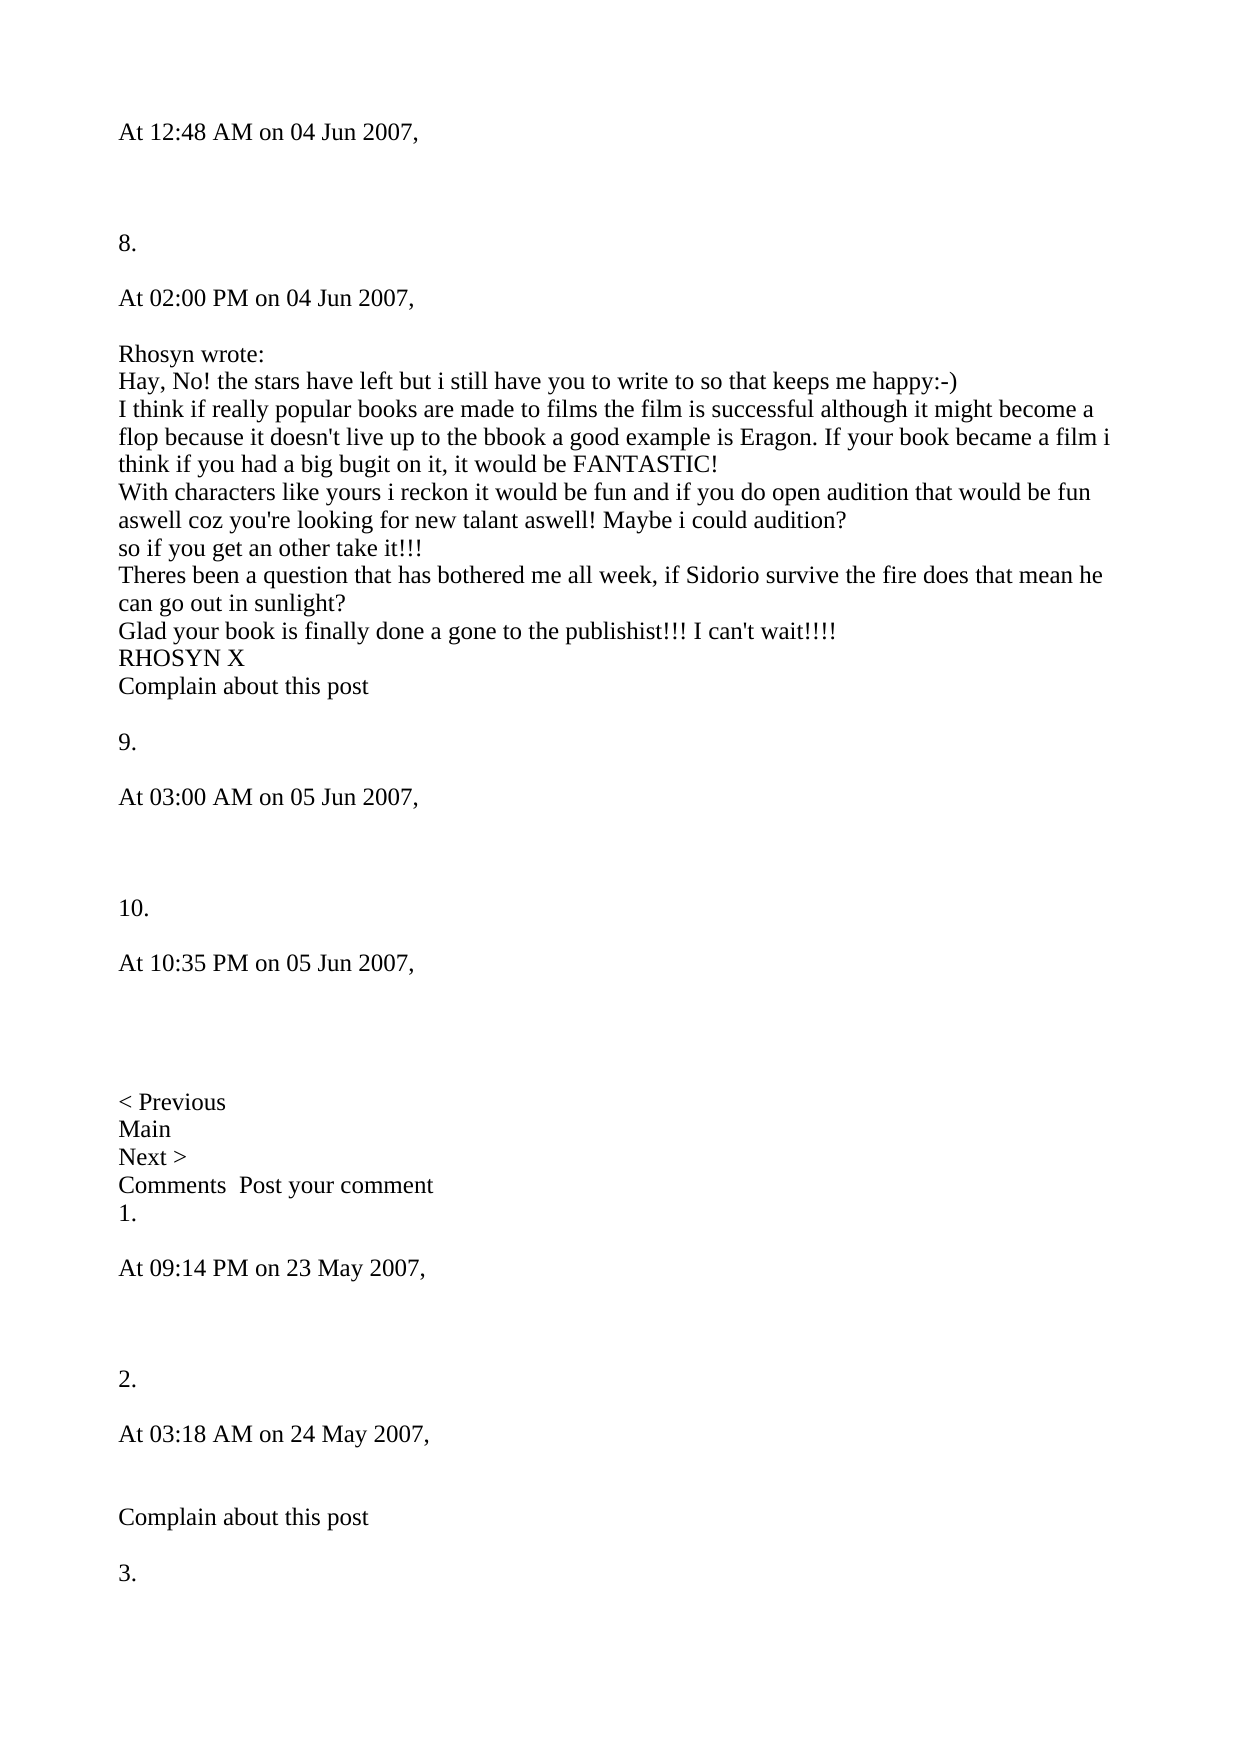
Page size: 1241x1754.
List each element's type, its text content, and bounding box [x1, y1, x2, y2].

text 10. [118, 894, 1122, 922]
text I think if really popular books are made to films the film is successful although it might become a flop because it doesn't live up to the bbook a good example is Eragon. If your book became a film i think if you had a big bugit on it, it would be FANTASTIC! [118, 395, 1122, 478]
text Complain about this post [118, 1503, 1122, 1531]
text With characters like yours i reckon it would be fun and if you do open audition that would be fun aswell coz you're looking for new talant aswell! Maybe i could audition? [118, 478, 1122, 534]
text Theres been a question that has bothered me all week, if Sidorio survive the fire does that mean he can go out in sunlight? [118, 561, 1122, 617]
text RHOSYN X [118, 644, 1122, 672]
text At 03:18 AM on 24 May 2007, [118, 1420, 1122, 1448]
text 2. [118, 1365, 1122, 1393]
text 3. [118, 1559, 1122, 1587]
text Next > [118, 1143, 1122, 1171]
text Glad your book is finally done a gone to the publishist!!! I can't wait!!!! [118, 617, 1122, 644]
text so if you get an other take it!!! [118, 534, 1122, 561]
text Rhosyn wrote: [118, 340, 1122, 367]
text Comments Post your comment [118, 1171, 1122, 1199]
text 8. [118, 229, 1122, 257]
text Main [118, 1116, 1122, 1143]
text 9. [118, 728, 1122, 755]
text At 03:00 AM on 05 Jun 2007, [118, 783, 1122, 811]
text Hay, No! the stars have left but i still have you to write to so that keeps me happy:-) [118, 367, 1122, 395]
text 1. [118, 1199, 1122, 1226]
text At 12:48 AM on 04 Jun 2007, [118, 118, 1122, 146]
text < Previous [118, 1088, 1122, 1116]
text At 09:14 PM on 23 May 2007, [118, 1254, 1122, 1282]
text At 02:00 PM on 04 Jun 2007, [118, 284, 1122, 312]
text At 10:35 PM on 05 Jun 2007, [118, 949, 1122, 977]
text Complain about this post [118, 672, 1122, 700]
